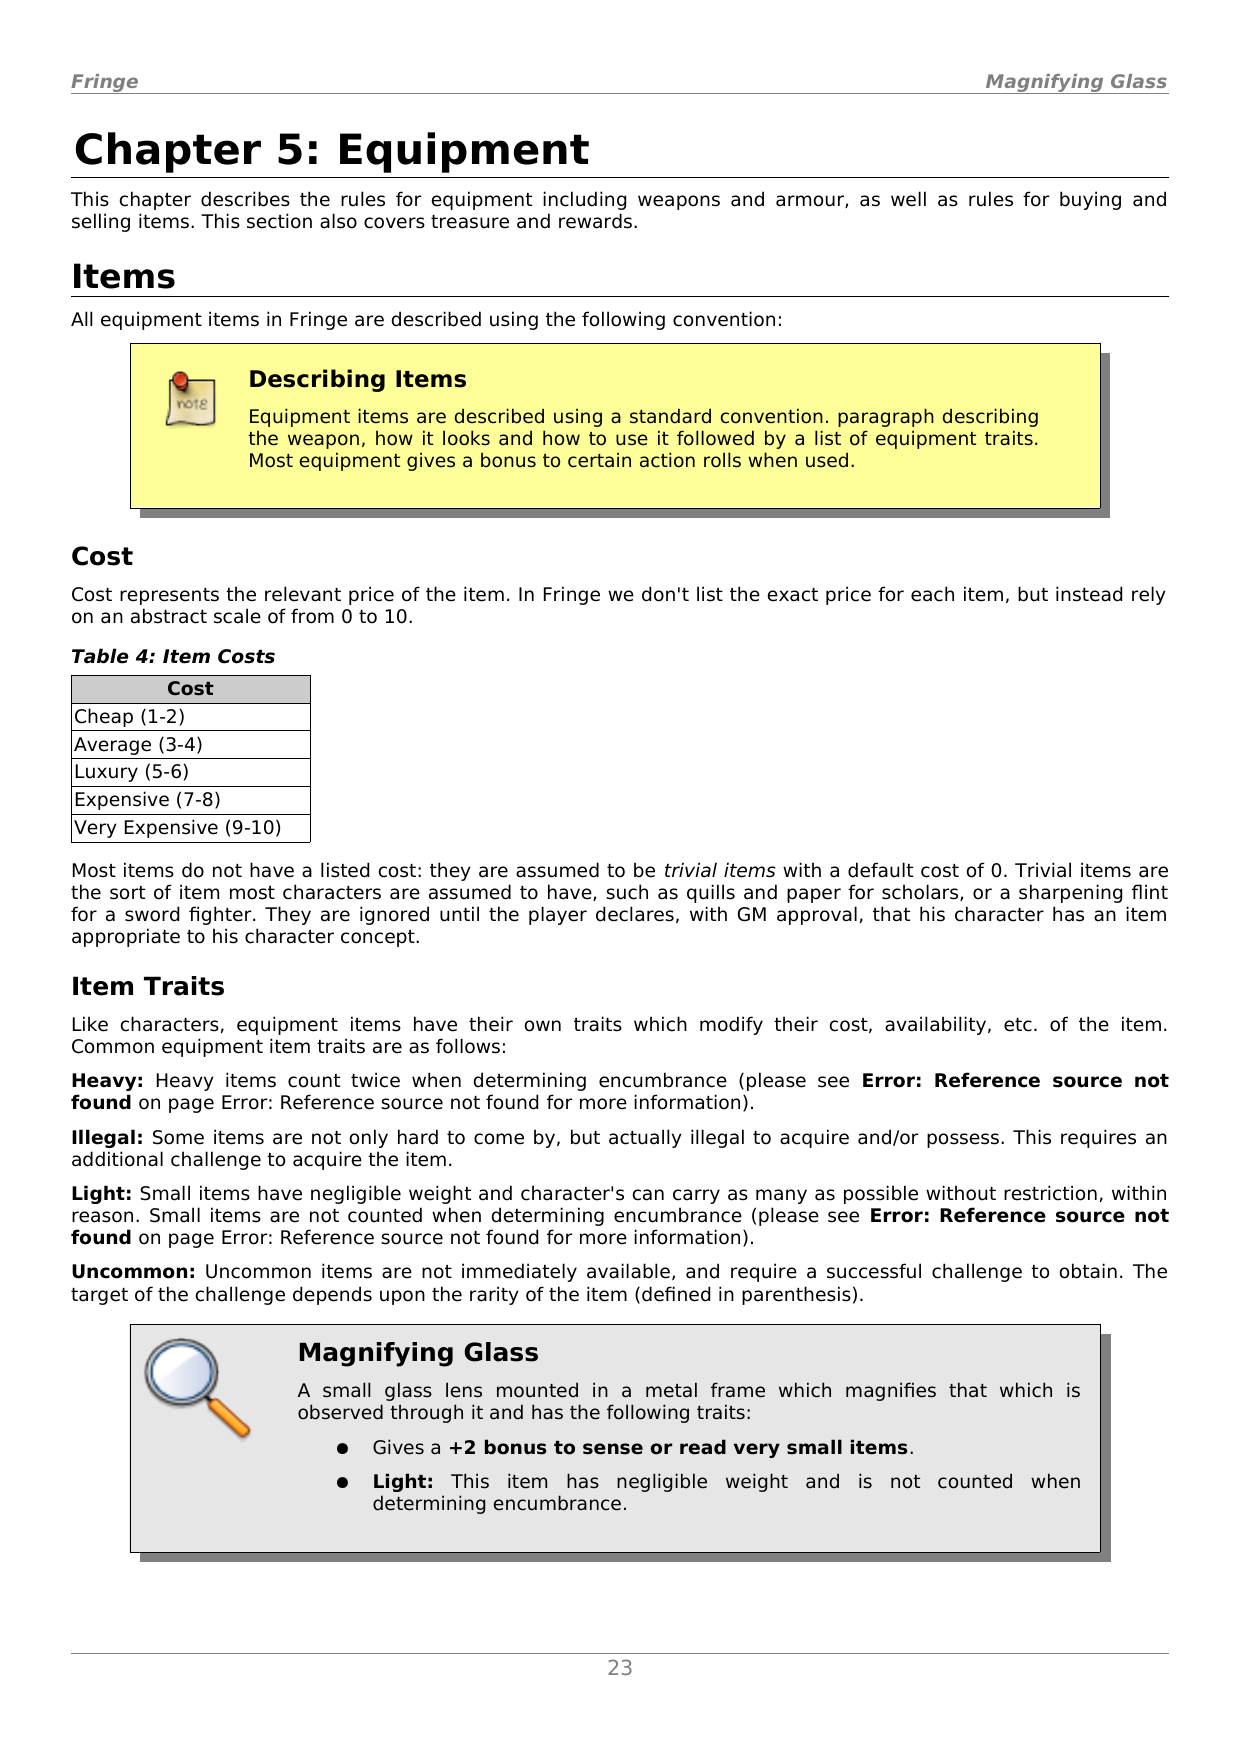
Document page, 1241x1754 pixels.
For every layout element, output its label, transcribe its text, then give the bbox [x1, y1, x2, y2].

text Illegal: Some items are not only hard to come by, but actually illegal to acquire and/or possess. This requires an additional challenge to acquire the item. [71, 1127, 1169, 1171]
text Table 4: Item Costs [71, 646, 1169, 668]
table_header Cost [72, 676, 310, 703]
table_cell Luxury (5-6) [72, 759, 310, 786]
picture [140, 1335, 253, 1442]
table_cell Average (3-4) [72, 731, 310, 758]
table_header [139, 1333, 292, 1521]
text Uncommon: Uncommon items are not immediately available, and require a successful challenge to obtain. The target of the challenge depends upon the rarity of the item (defined in parenthesis). [71, 1261, 1169, 1305]
subtitle Cost [71, 542, 1169, 571]
text Light: Small items have negligible weight and character's can carry as many as possible without restriction, within reason. Small items are not counted when determining encumbrance (please see Error: Reference source not found on page Error: Reference source not found for more information). [71, 1183, 1169, 1249]
text Most items do not have a listed cost: they are assumed to be trivial items with a default cost of 0. Trivial items are the sort of item most characters are assumed to have, such as quills and paper for scholars, or a sharpening flint for a sword fighter. They are ignored until the player declares, with GM approval, that his character has an item appropriate to his character concept. [71, 860, 1169, 948]
picture [152, 365, 228, 440]
text All equipment items in Fringe are described using the following convention: [71, 308, 1169, 330]
text This chapter describes the rules for equipment including weapons and armour, as well as rules for buying and selling items. This section also covers treasure and rewards. [71, 189, 1169, 233]
subtitle Equipment [71, 122, 1169, 177]
subtitle Item Traits [71, 972, 1169, 1001]
table_cell Cheap (1-2) [72, 704, 310, 730]
text Heavy: Heavy items count twice when determining encumbrance (please see Error: Reference source not found on page Error: Reference source not found for more information). [71, 1070, 1169, 1114]
table_cell Expensive (7-8) [72, 787, 310, 814]
text Cost represents the relevant price of the item. In Fringe we don't list the exact price for each item, but instead rely on an abstract scale of from 0 to 10. [71, 584, 1169, 628]
title Describing Items [131, 344, 1100, 382]
table_cell Very Expensive (9-10) [72, 815, 310, 842]
text Like characters, equipment items have their own traits which modify their cost, availability, etc. of the item. Common equipment item traits are as follows: [71, 1014, 1169, 1058]
text Equipment items are described using a standard convention. paragraph describing the weapon, how it looks and how to use it followed by a list of equipment traits. Most equipment gives a bonus to certain action rolls when used. [131, 382, 1100, 507]
table_header Magnifying Glass A small glass lens mounted in a metal frame which magnifies that which is observed through it and has the following traits: Gives a +2 bonus to sense or read very small items. Light: This item has negligible weight and is not counted when determining encumbrance. [292, 1333, 1088, 1521]
subtitle Items [71, 257, 1169, 296]
